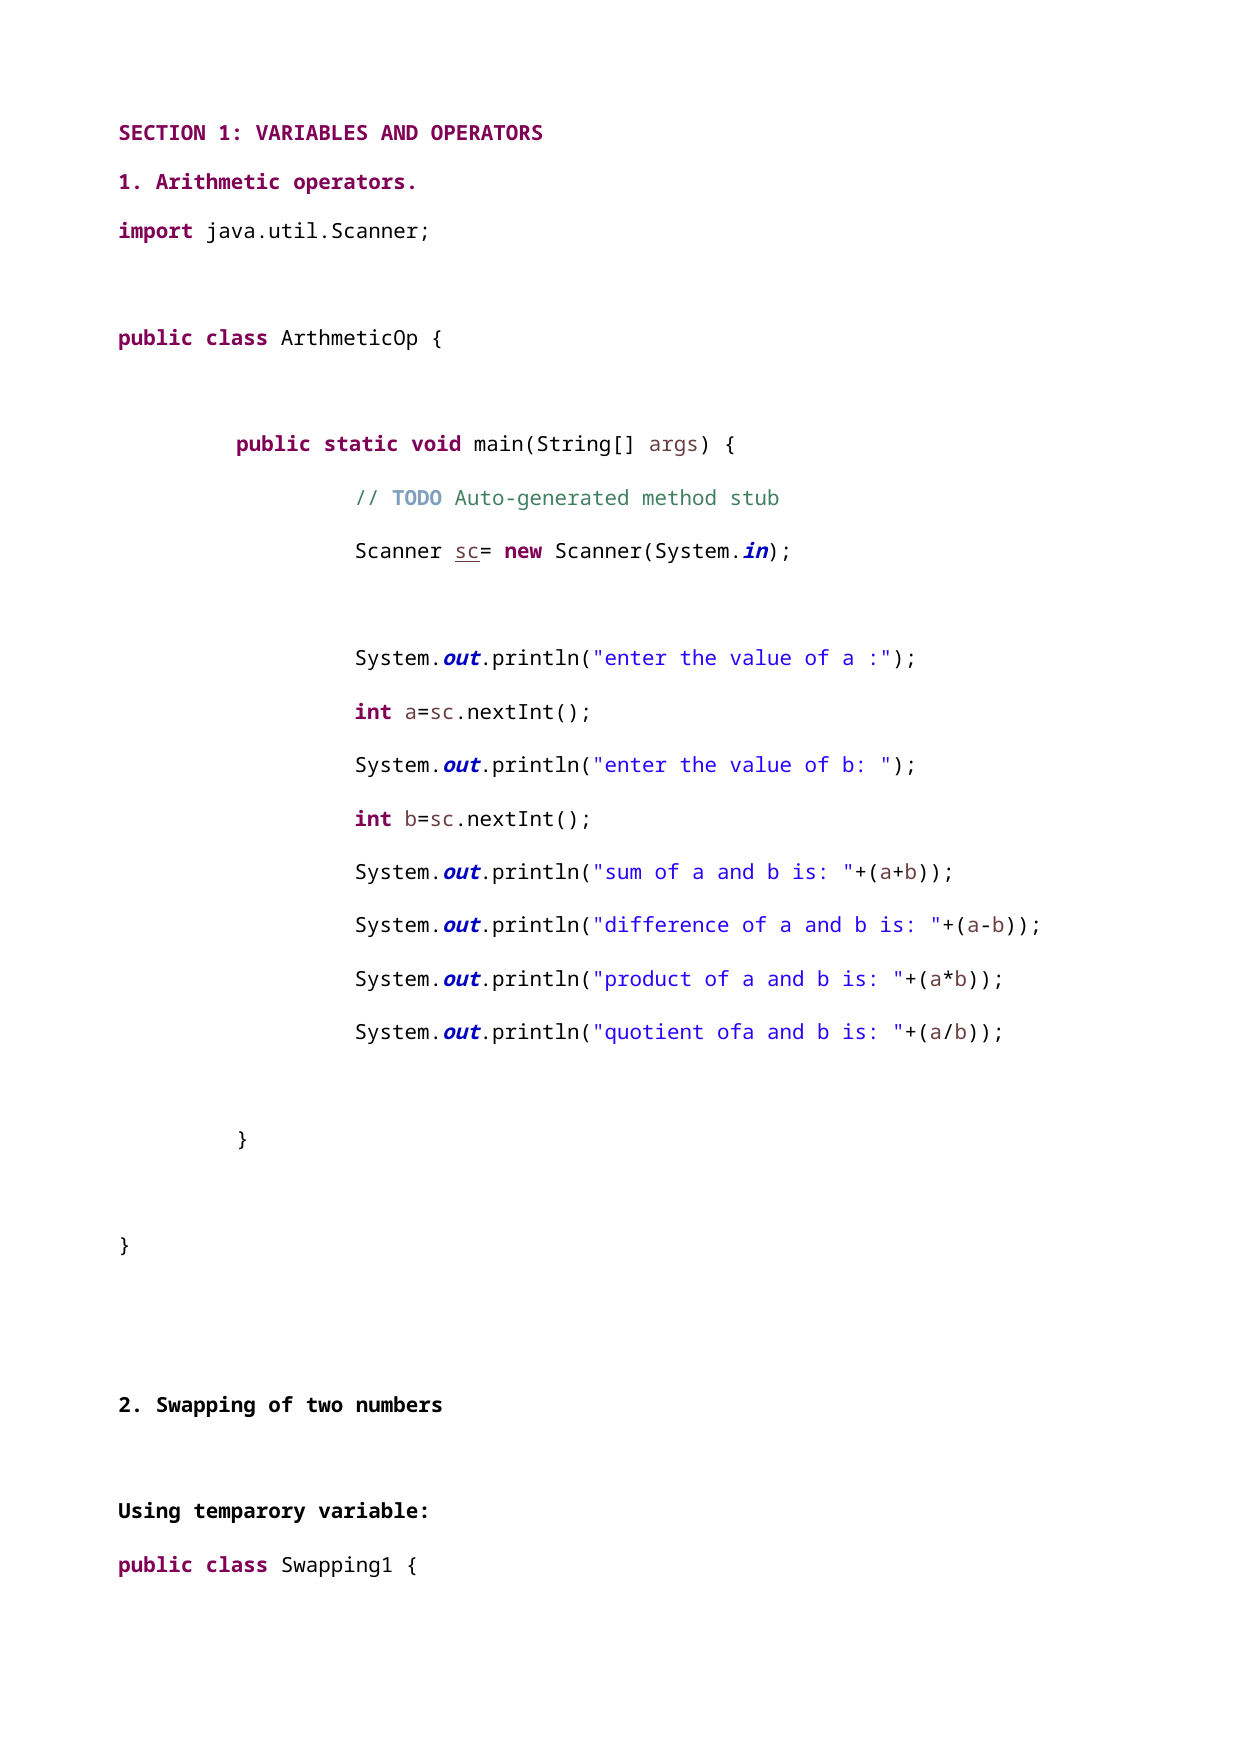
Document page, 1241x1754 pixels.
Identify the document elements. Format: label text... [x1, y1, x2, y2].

text } [118, 1124, 1122, 1152]
text System.out.println("product of a and b is: "+(a*b)); [118, 964, 1122, 992]
text import java.util.Scanner; [118, 217, 1122, 245]
text System.out.println("sum of a and b is: "+(a+b)); [118, 857, 1122, 886]
text Scanner sc= new Scanner(System.in); [118, 536, 1122, 565]
text Using temparory variable: [118, 1496, 1122, 1525]
text public class Swapping1 { [118, 1550, 1122, 1578]
text 2. Swapping of two numbers [118, 1390, 1122, 1418]
text SECTION 1: VARIABLES AND OPERATORS [118, 118, 1122, 147]
text // TODO Auto-generated method stub [118, 483, 1122, 511]
text public class ArthmeticOp { [118, 323, 1122, 352]
text int b=sc.nextInt(); [118, 804, 1122, 832]
text System.out.println("enter the value of a :"); [118, 643, 1122, 672]
text System.out.println("enter the value of b: "); [118, 750, 1122, 779]
text System.out.println("difference of a and b is: "+(a-b)); [118, 911, 1122, 939]
text int a=sc.nextInt(); [118, 697, 1122, 725]
text 1. Arithmetic operators. [118, 167, 1122, 196]
text public static void main(String[] args) { [118, 429, 1122, 458]
text } [118, 1230, 1122, 1259]
text System.out.println("quotient ofa and b is: "+(a/b)); [118, 1017, 1122, 1046]
